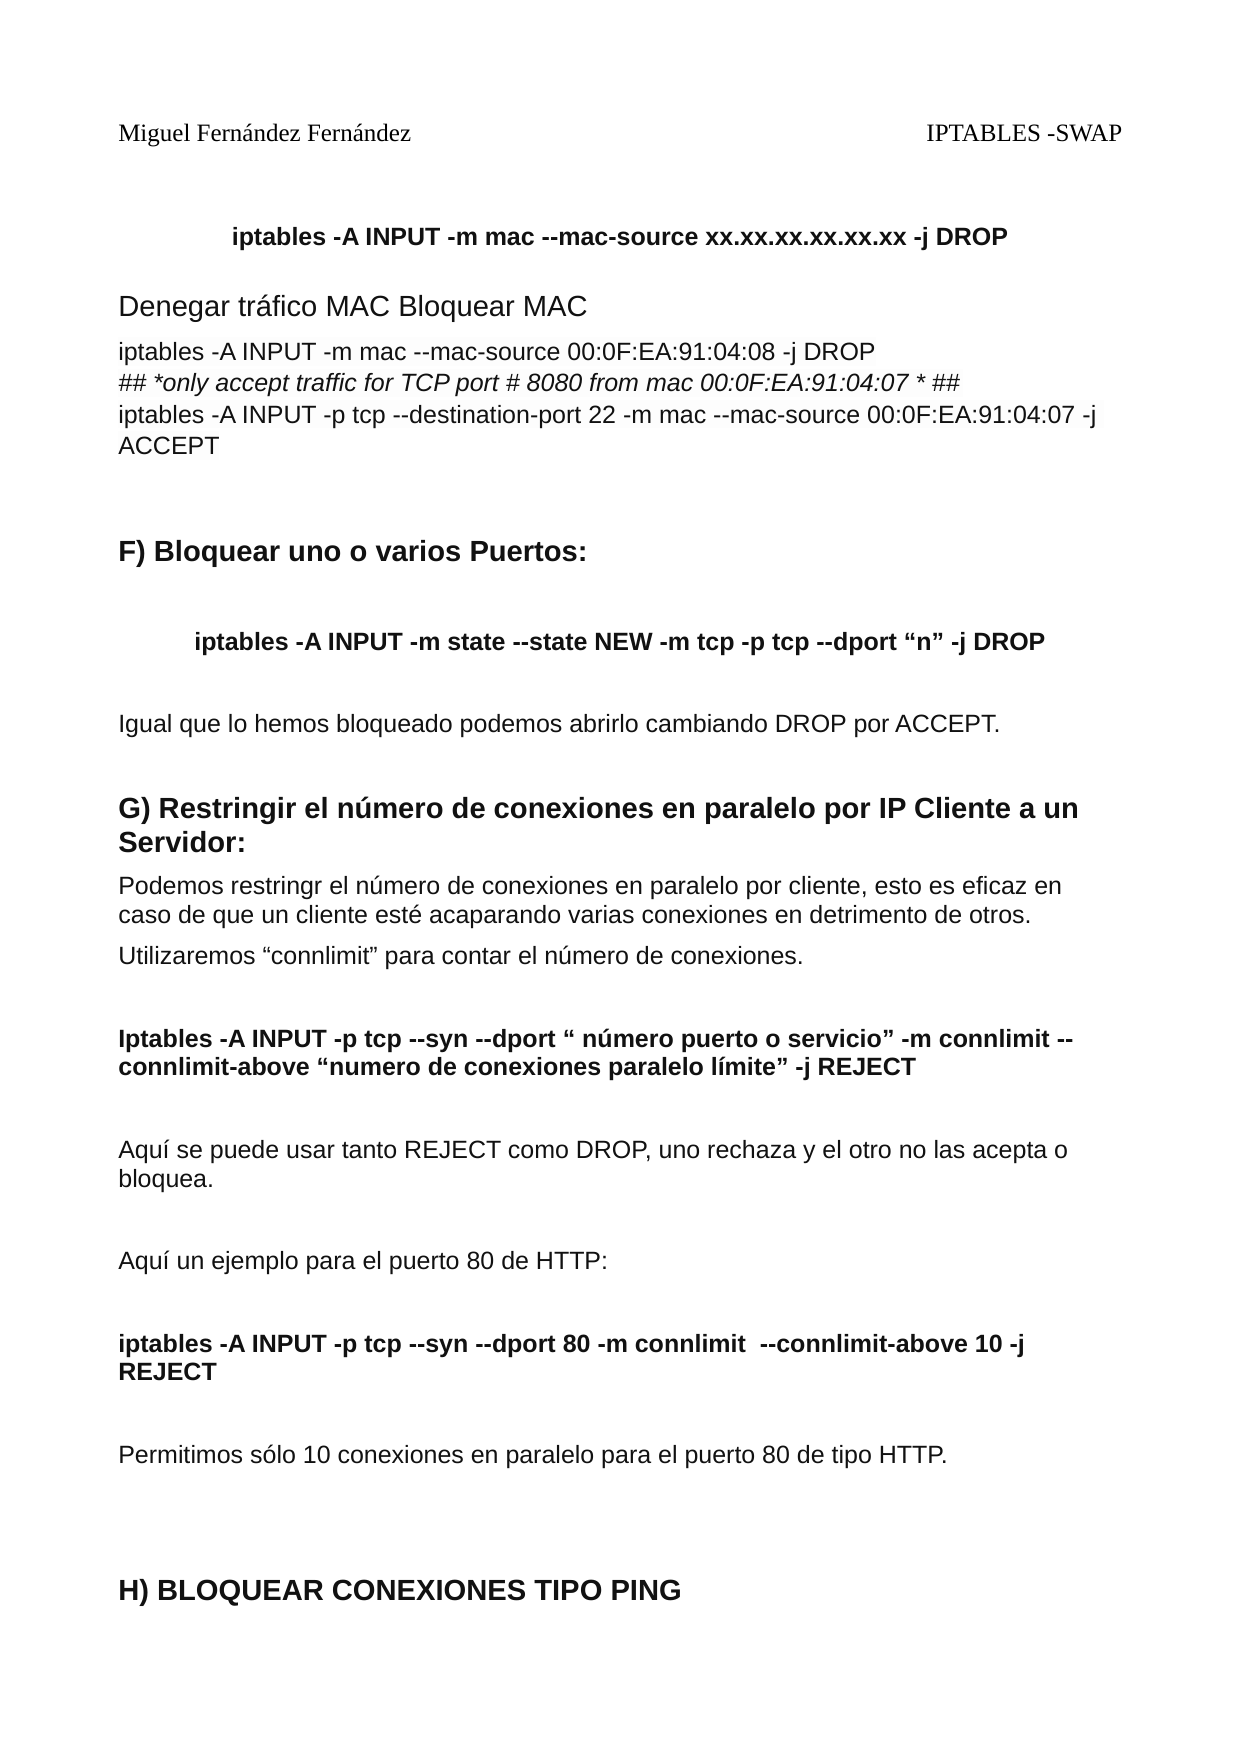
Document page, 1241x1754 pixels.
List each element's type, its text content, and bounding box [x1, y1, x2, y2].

text ## *only accept traffic for TCP port # 8080 from mac 00:0F:EA:91:04:07 * ## [118, 366, 1122, 397]
text iptables -A INPUT -m mac --mac-source xx.xx.xx.xx.xx.xx -j DROP [118, 222, 1122, 251]
text Aquí un ejemplo para el puerto 80 de HTTP: [118, 1246, 1122, 1275]
text Iptables -A INPUT -p tcp --syn --dport “ número puerto o servicio” -m connlimit --connlimit-above “numero de conexiones paralelo límite” -j REJECT [118, 1024, 1122, 1081]
text iptables -A INPUT -p tcp --destination-port 22 -m mac --mac-source 00:0F:EA:91:04:07 -j ACCEPT [118, 397, 1122, 460]
text iptables -A INPUT -m state --state NEW -m tcp -p tcp --dport “n” -j DROP [118, 627, 1122, 655]
text F) Bloquear uno o varios Puertos: [118, 534, 1122, 568]
text Utilizaremos “connlimit” para contar el número de conexiones. [118, 941, 1122, 970]
text Aquí se puede usar tanto REJECT como DROP, uno rechaza y el otro no las acepta o bloquea. [118, 1135, 1122, 1192]
text Podemos restringr el número de conexiones en paralelo por cliente, esto es eficaz en caso de que un cliente esté acaparando varias conexiones en detrimento de otros. [118, 871, 1122, 929]
text Igual que lo hemos bloqueado podemos abrirlo cambiando DROP por ACCEPT. [118, 709, 1122, 738]
text G) Restringir el número de conexiones en paralelo por IP Cliente a un Servidor: [118, 792, 1122, 859]
text iptables -A INPUT -p tcp --syn --dport 80 -m connlimit --connlimit-above 10 -j REJECT [118, 1329, 1122, 1386]
text iptables -A INPUT -m mac --mac-source 00:0F:EA:91:04:08 -j DROP [118, 335, 1122, 366]
text H) BLOQUEAR CONEXIONES TIPO PING [118, 1573, 1122, 1607]
subtitle Denegar tráfico MAC Bloquear MAC [118, 289, 1122, 322]
text Permitimos sólo 10 conexiones en paralelo para el puerto 80 de tipo HTTP. [118, 1440, 1122, 1469]
